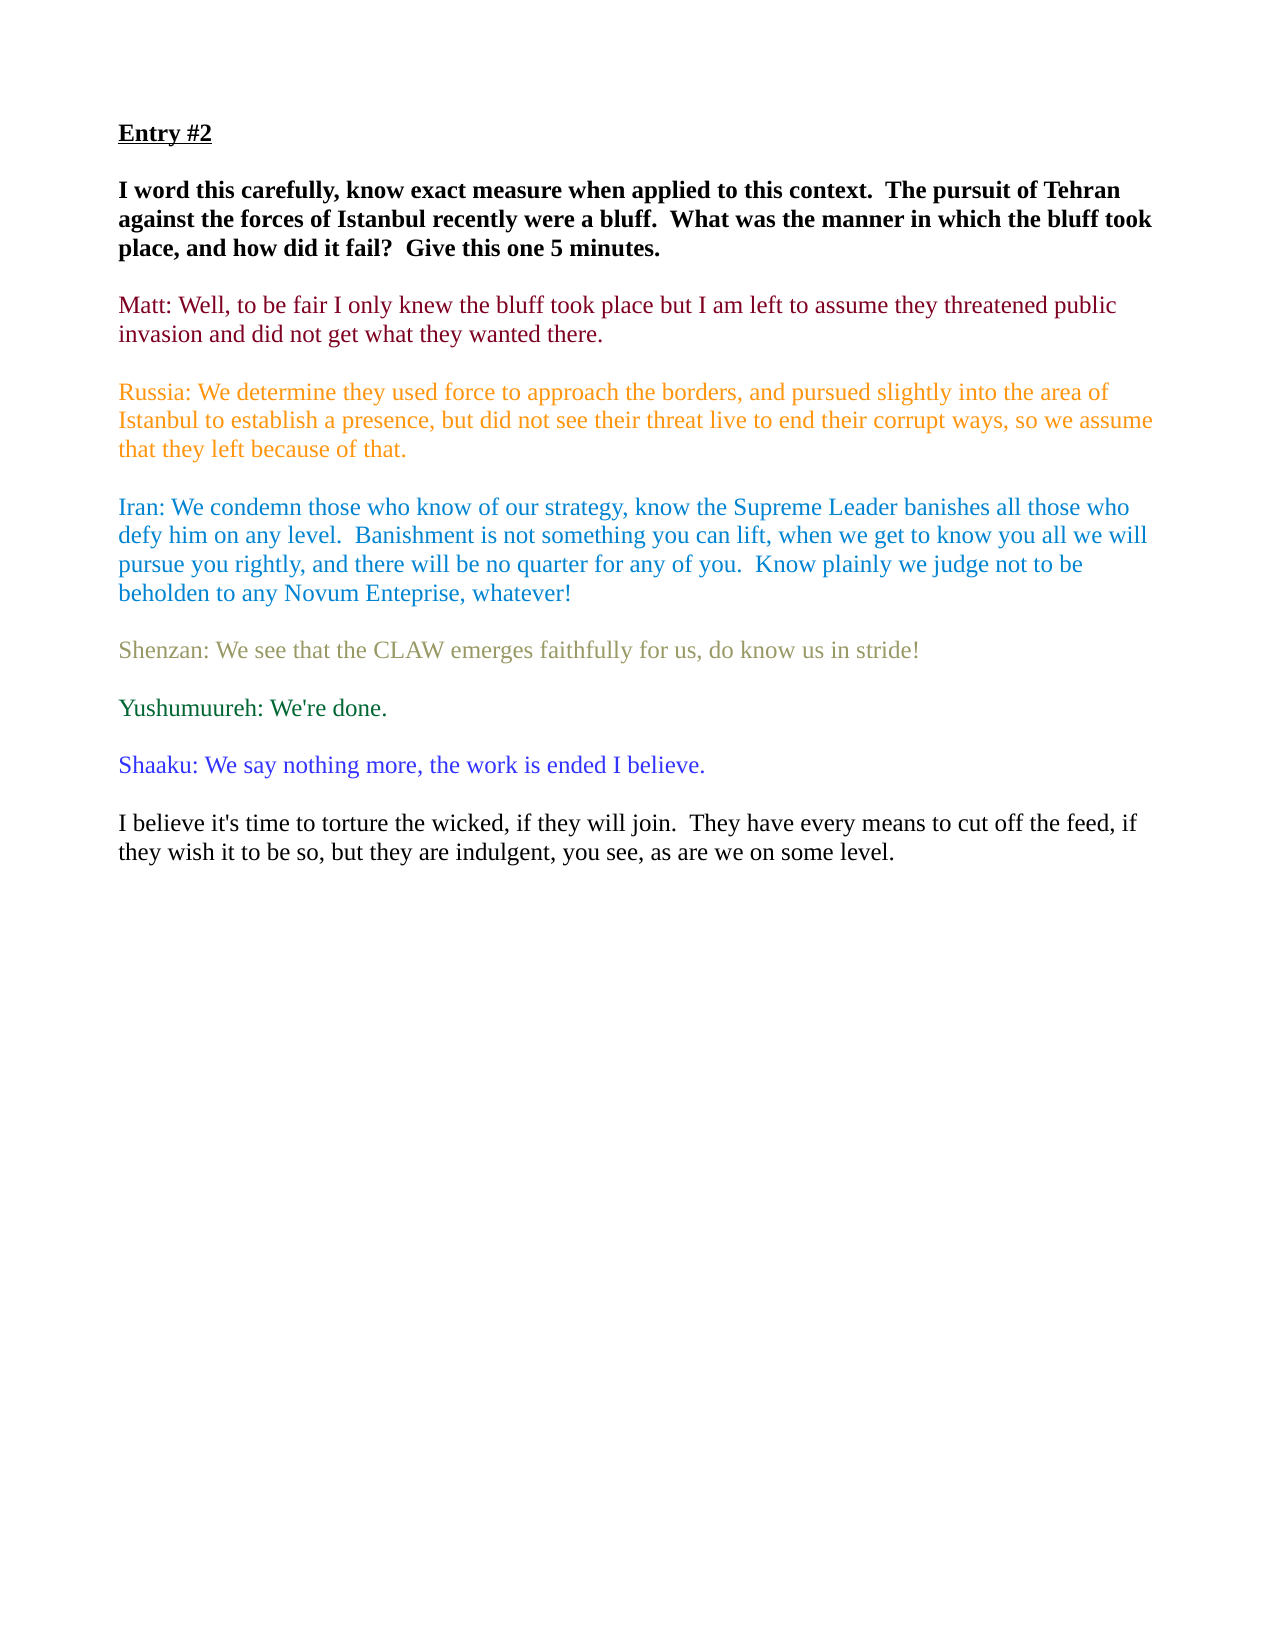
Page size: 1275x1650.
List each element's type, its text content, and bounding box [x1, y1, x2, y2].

text Matt: Well, to be fair I only knew the bluff took place but I am left to assume they threatened public invasion and did not get what they wanted there. [118, 291, 1157, 348]
text Entry #2 [118, 118, 1157, 147]
text Russia: We determine they used force to approach the borders, and pursued slightly into the area of Istanbul to establish a presence, but did not see their threat live to end their corrupt ways, so we assume that they left because of that. [118, 377, 1157, 463]
text I believe it's time to torture the wicked, if they will join. They have every means to cut off the feed, if they wish it to be so, but they are indulgent, you see, as are we on some level. [118, 808, 1157, 866]
text Shenzan: We see that the CLAW emerges faithfully for us, do know us in stride! [118, 636, 1157, 664]
text Iran: We condemn those who know of our strategy, know the Supreme Leader banishes all those who defy him on any level. Banishment is not something you can lift, when we get to know you all we will pursue you rightly, and there will be no quarter for any of you. Know plainly we judge not to be beholden to any Novum Enteprise, whatever! [118, 492, 1157, 607]
text Shaaku: We say nothing more, the work is ended I believe. [118, 751, 1157, 779]
text Yushumuureh: We're done. [118, 693, 1157, 722]
text I word this carefully, know exact measure when applied to this context. The pursuit of Tehran against the forces of Istanbul recently were a bluff. What was the manner in which the bluff took place, and how did it fail? Give this one 5 minutes. [118, 176, 1157, 262]
